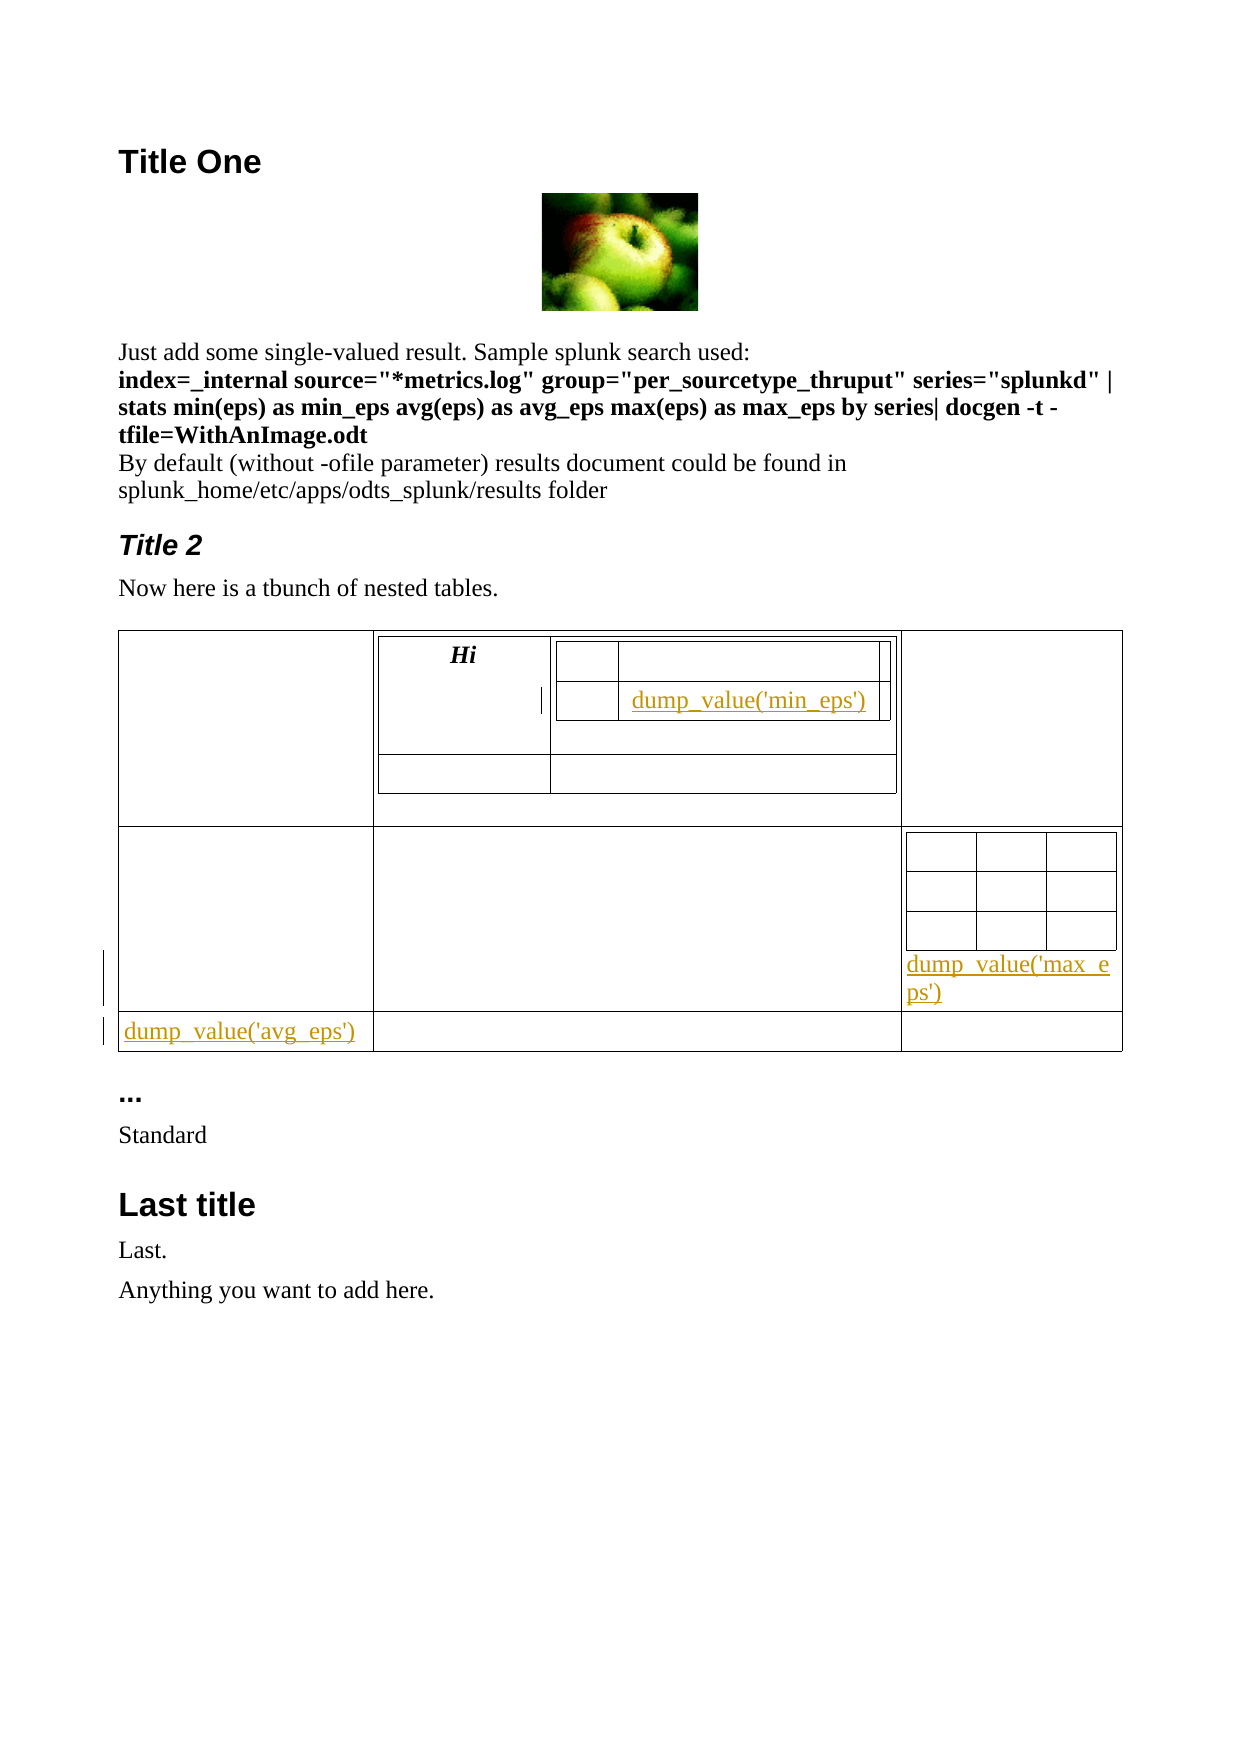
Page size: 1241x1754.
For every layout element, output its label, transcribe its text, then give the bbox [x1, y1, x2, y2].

table_cell [977, 912, 1046, 950]
subtitle Title 2 [118, 529, 1122, 562]
subtitle Last title [118, 1186, 1122, 1223]
table_cell [379, 755, 550, 793]
table_cell dump_value('min_eps') [619, 682, 879, 720]
table_cell dump_value('max_eps') [902, 827, 1122, 1011]
table_cell [557, 682, 618, 720]
table_cell [374, 1012, 901, 1051]
text index=_internal source="*metrics.log" group="per_sourcetype_thruput" series="splunkd" | stats min(eps) as min_eps avg(eps) as avg_eps max(eps) as max_eps by series| docgen -t -tfile=WithAnImage.odt [118, 366, 1122, 449]
table_header [619, 642, 879, 681]
table_header [374, 631, 901, 826]
table_header [902, 631, 1122, 826]
table_cell [374, 827, 901, 1011]
table_cell [1047, 872, 1116, 911]
text Just add some single-valued result. Sample splunk search used: [118, 338, 1122, 366]
table_header [551, 637, 896, 753]
text Standard [118, 1121, 1122, 1148]
table_header [557, 642, 618, 681]
table_header [880, 642, 890, 681]
table_cell [551, 755, 896, 793]
picture [541, 193, 699, 311]
text Anything you want to add here. [118, 1276, 1122, 1304]
table_cell dump_value('avg_eps') [119, 1012, 373, 1051]
table_cell [977, 872, 1046, 911]
table_header Hi [379, 637, 550, 753]
table_header [907, 833, 976, 871]
table_cell [880, 682, 890, 720]
subtitle Title One [118, 143, 1122, 181]
table_cell [1047, 912, 1116, 950]
table_header [977, 833, 1046, 871]
table_cell [119, 827, 373, 1011]
table_cell [907, 912, 976, 950]
subtitle ... [118, 1076, 1122, 1108]
text Now here is a tbunch of nested tables. [118, 574, 1122, 602]
table_header [1047, 833, 1116, 871]
text By default (without -ofile parameter) results document could be found in splunk_home/etc/apps/odts_splunk/results folder [118, 449, 1122, 504]
table_cell [902, 1012, 1122, 1051]
table_header [119, 631, 373, 826]
table_cell [907, 872, 976, 911]
text Last. [118, 1236, 1122, 1264]
